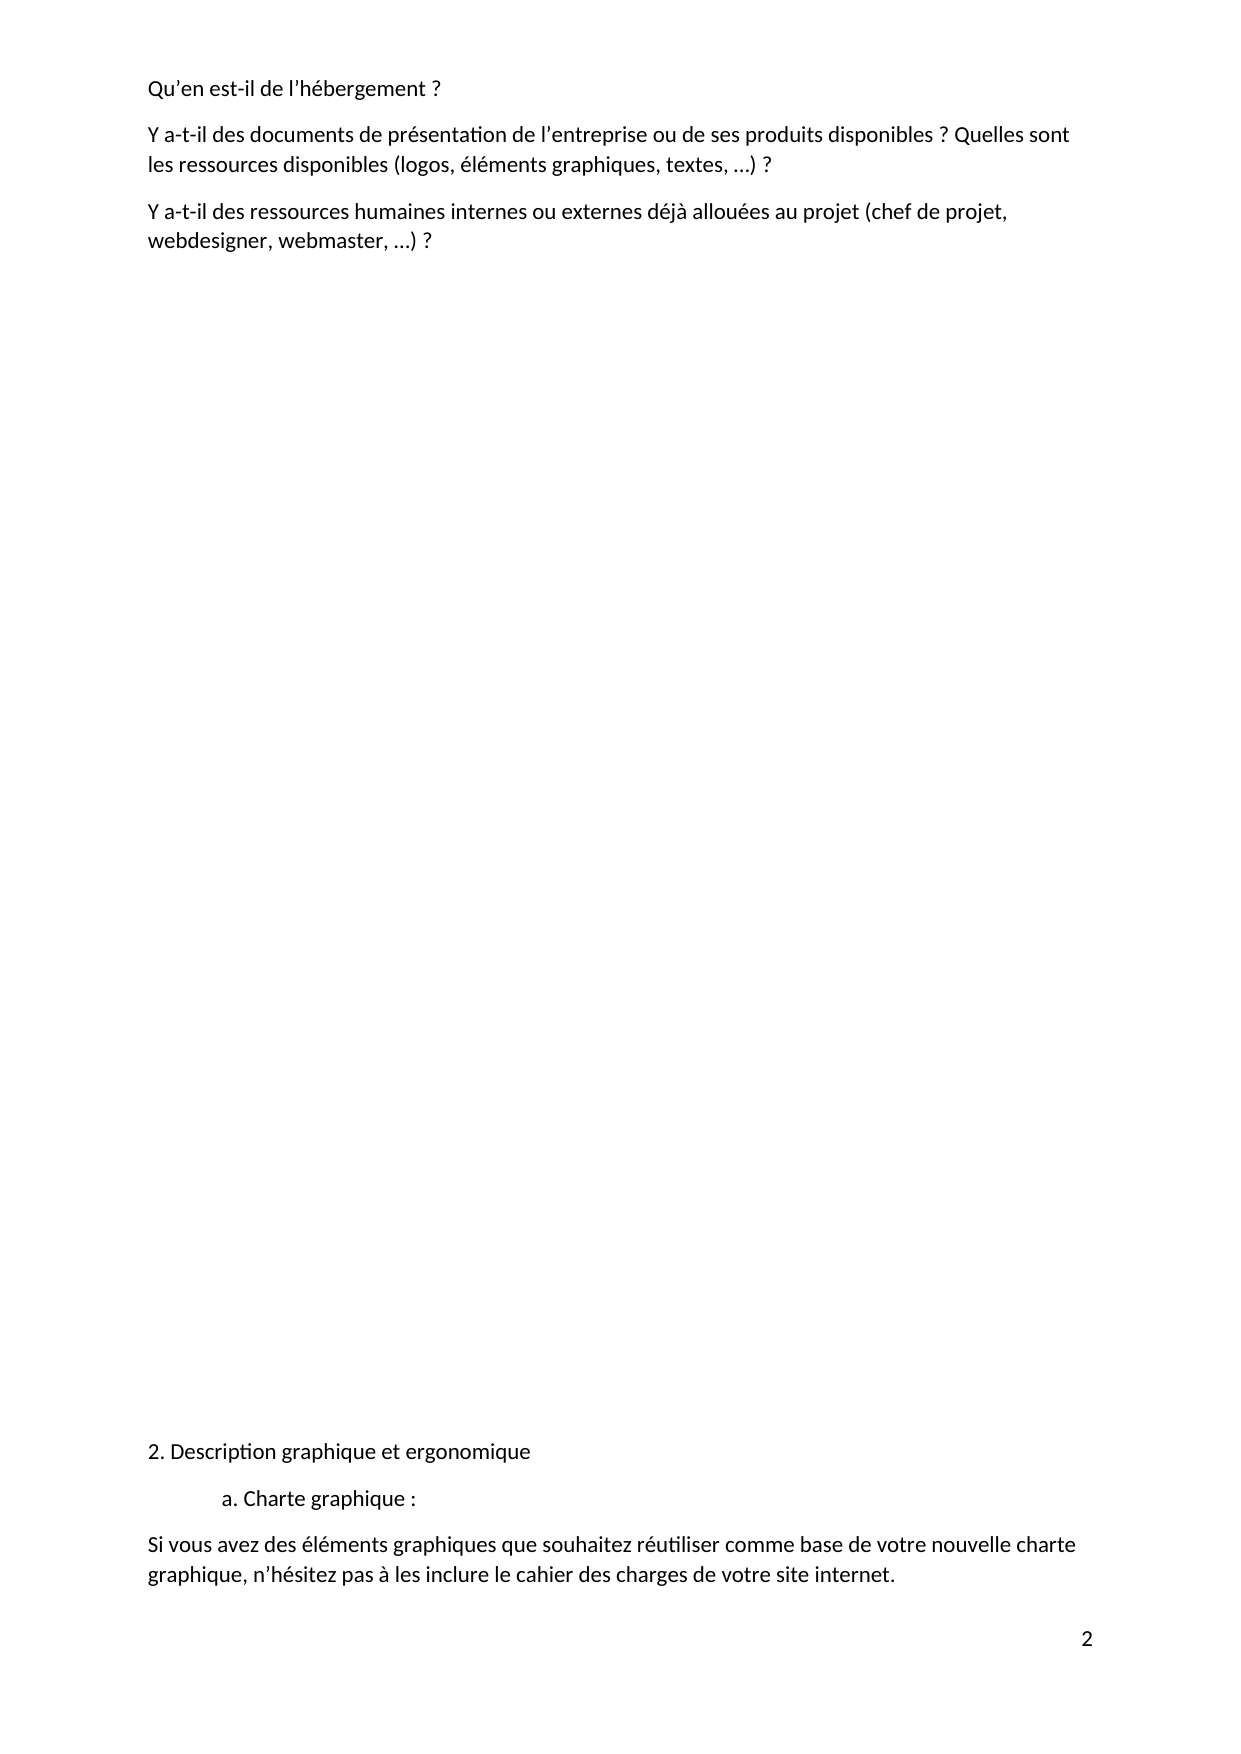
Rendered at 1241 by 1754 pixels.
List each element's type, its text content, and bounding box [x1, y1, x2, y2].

text Si vous avez des éléments graphiques que souhaitez réutiliser comme base de votre nouvelle charte graphique, n’hésitez pas à les inclure le cahier des charges de votre site internet. [148, 1530, 1093, 1588]
text Y a-t-il des documents de présentation de l’entreprise ou de ses produits disponibles ? Quelles sont les ressources disponibles (logos, éléments graphiques, textes, …) ? [148, 120, 1093, 178]
text 2. Description graphique et ergonomique [148, 1437, 1093, 1465]
text Y a-t-il des ressources humaines internes ou externes déjà allouées au projet (chef de projet, webdesigner, webmaster, …) ? [148, 197, 1093, 255]
text Qu’en est-il de l’hébergement ? [148, 74, 1093, 102]
text a. Charte graphique : [148, 1484, 1093, 1512]
